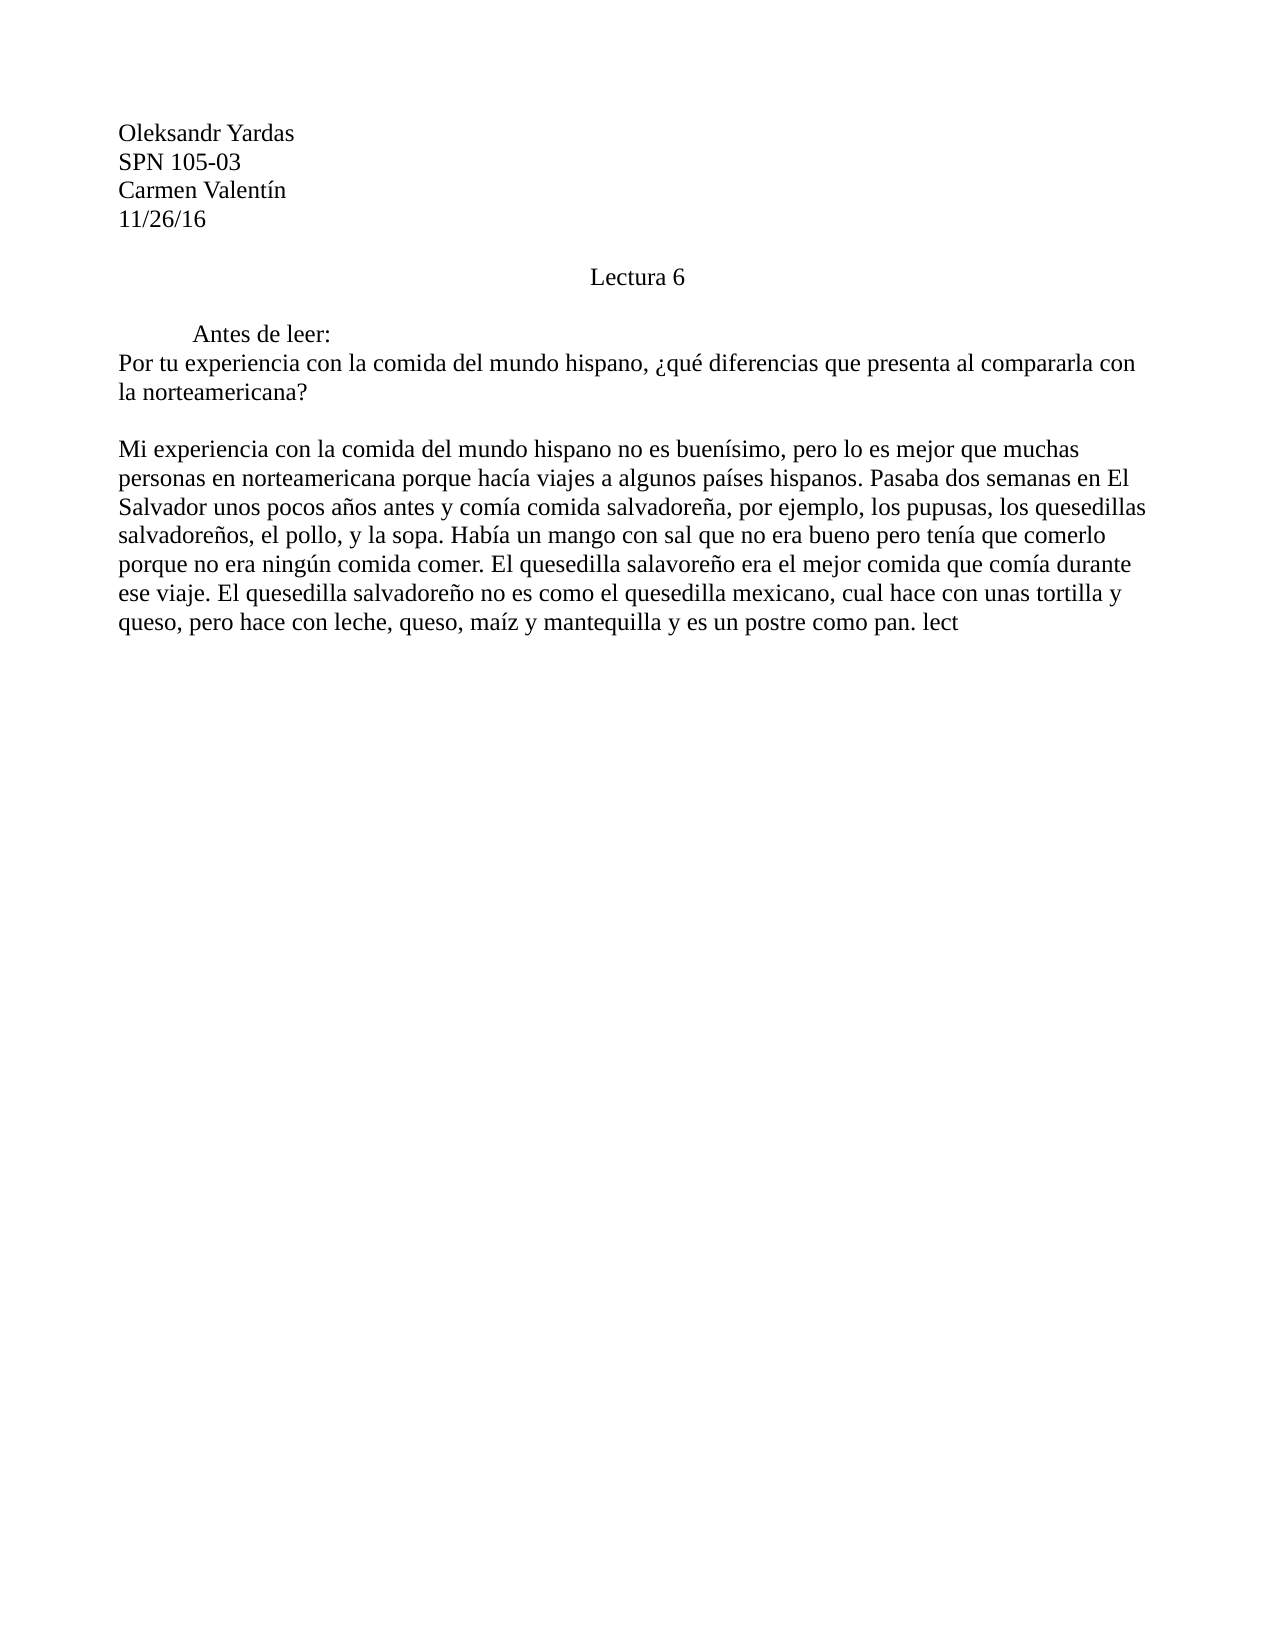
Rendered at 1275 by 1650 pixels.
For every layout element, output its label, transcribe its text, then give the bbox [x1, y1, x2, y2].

text SPN 105-03 [118, 147, 1157, 176]
text Carmen Valentín [118, 176, 1157, 204]
text Mi experiencia con la comida del mundo hispano no es buenísimo, pero lo es mejor que muchas personas en norteamericana porque hacía viajes a algunos países hispanos. Pasaba dos semanas en El Salvador unos pocos años antes y comía comida salvadoreña, por ejemplo, los pupusas, los quesedillas salvadoreños, el pollo, y la sopa. Había un mango con sal que no era bueno pero tenía que comerlo porque no era ningún comida comer. El quesedilla salavoreño era el mejor comida que comía durante ese viaje. El quesedilla salvadoreño no es como el quesedilla mexicano, cual hace con unas tortilla y queso, pero hace con leche, queso, maíz y mantequilla y es un postre como pan. lect [118, 434, 1157, 636]
text 11/26/16 [118, 204, 1157, 233]
text Antes de leer: [118, 319, 1157, 348]
text Por tu experiencia con la comida del mundo hispano, ¿qué diferencias que presenta al compararla con la norteamericana? [118, 348, 1157, 406]
text Lectura 6 [118, 262, 1157, 291]
text Oleksandr Yardas [118, 118, 1157, 147]
